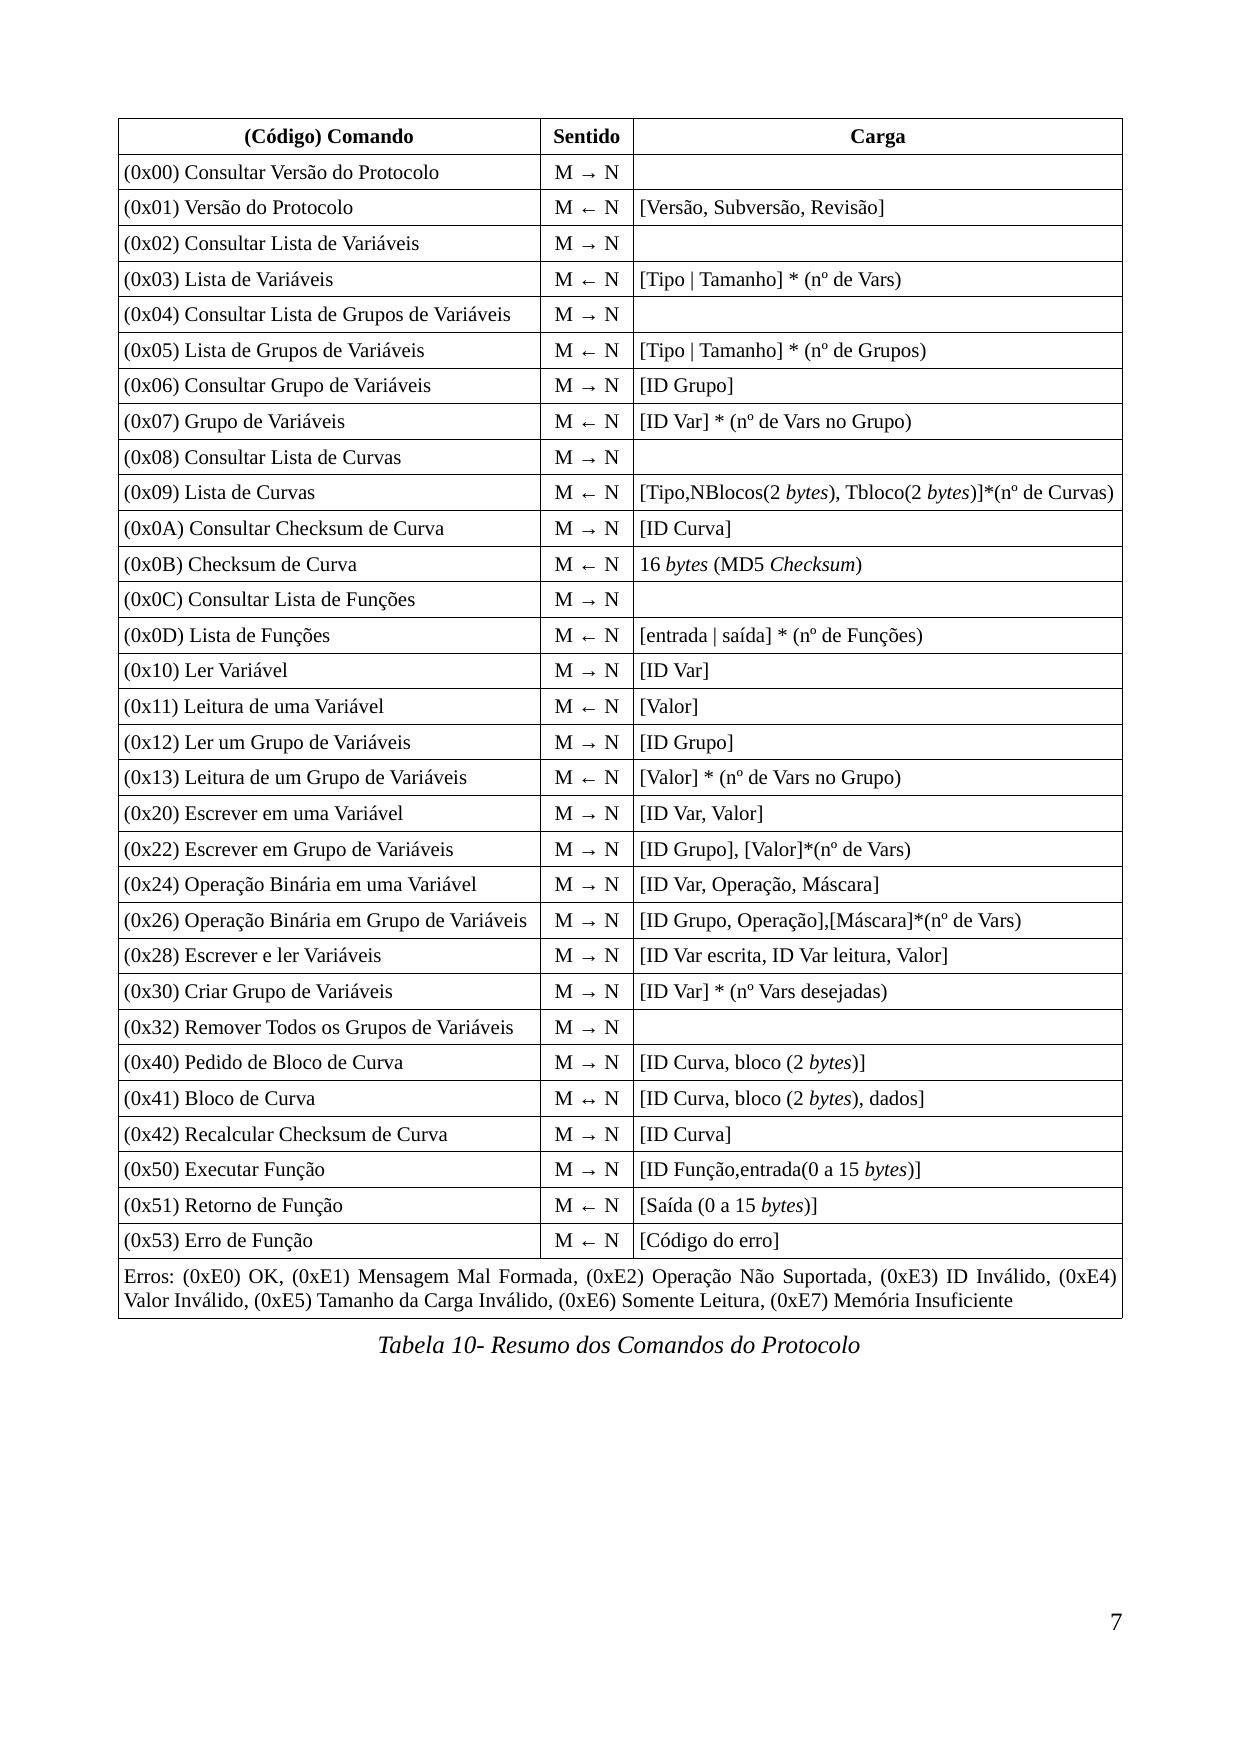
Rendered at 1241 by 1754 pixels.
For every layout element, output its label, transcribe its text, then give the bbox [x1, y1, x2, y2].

table_cell (0x02) Consultar Lista de Variáveis [119, 226, 540, 261]
table_cell (0x32) Remover Todos os Grupos de Variáveis [119, 1010, 540, 1044]
table_cell M → N [541, 1045, 633, 1080]
table_cell (0x07) Grupo de Variáveis [119, 404, 540, 439]
text Tabela 10- Resumo dos Comandos do Protocolo [118, 1330, 1122, 1359]
table_cell [634, 1010, 1122, 1044]
table_cell [634, 226, 1122, 261]
table_cell [ID Curva, bloco (2 bytes), dados] [634, 1081, 1122, 1116]
table_cell M → N [541, 654, 633, 688]
table_cell (0x42) Recalcular Checksum de Curva [119, 1117, 540, 1151]
table_cell M → N [541, 511, 633, 546]
table_cell (0x50) Executar Função [119, 1152, 540, 1187]
table_cell M ← N [541, 1224, 633, 1258]
table_header Carga [634, 119, 1122, 154]
table_cell [634, 155, 1122, 189]
table_cell (0x03) Lista de Variáveis [119, 262, 540, 296]
table_cell [Valor] * (nº de Vars no Grupo) [634, 760, 1122, 795]
table_cell M → N [541, 582, 633, 617]
table_cell [ID Curva, bloco (2 bytes)] [634, 1045, 1122, 1080]
table_cell [634, 297, 1122, 332]
table_cell [Valor] [634, 689, 1122, 724]
table_cell (0x01) Versão do Protocolo [119, 190, 540, 225]
table_cell [ID Var, Valor] [634, 796, 1122, 831]
table_cell [Saída (0 a 15 bytes)] [634, 1188, 1122, 1222]
table_cell M → N [541, 226, 633, 261]
table_cell M ← N [541, 689, 633, 724]
table_cell M ← N [541, 1188, 633, 1222]
table_cell M → N [541, 974, 633, 1009]
table_cell [ID Grupo], [Valor]*(nº de Vars) [634, 832, 1122, 866]
table_cell M → N [541, 903, 633, 937]
table_cell [634, 582, 1122, 617]
table_cell M → N [541, 1010, 633, 1044]
table_header (Código) Comando [119, 119, 540, 154]
table_cell (0x13) Leitura de um Grupo de Variáveis [119, 760, 540, 795]
table_cell [ID Var] [634, 654, 1122, 688]
table_cell M → N [541, 369, 633, 403]
table_cell [entrada | saída] * (nº de Funções) [634, 618, 1122, 652]
table_cell (0x22) Escrever em Grupo de Variáveis [119, 832, 540, 866]
table_cell (0x0A) Consultar Checksum de Curva [119, 511, 540, 546]
table_cell (0x53) Erro de Função [119, 1224, 540, 1258]
table_cell (0x04) Consultar Lista de Grupos de Variáveis [119, 297, 540, 332]
table_cell M ↔ N [541, 1081, 633, 1116]
table_cell (0x30) Criar Grupo de Variáveis [119, 974, 540, 1009]
table_cell M ← N [541, 618, 633, 652]
table_cell (0x0C) Consultar Lista de Funções [119, 582, 540, 617]
table_cell M ← N [541, 190, 633, 225]
table_header Sentido [541, 119, 633, 154]
table_cell M → N [541, 939, 633, 973]
table_cell (0x05) Lista de Grupos de Variáveis [119, 333, 540, 367]
table_cell M → N [541, 440, 633, 474]
table_cell [Tipo | Tamanho] * (nº de Grupos) [634, 333, 1122, 367]
table_cell M ← N [541, 547, 633, 581]
table_cell [Versão, Subversão, Revisão] [634, 190, 1122, 225]
table_cell [ID Curva] [634, 1117, 1122, 1151]
table_cell [ID Var, Operação, Máscara] [634, 867, 1122, 902]
table_cell M ← N [541, 333, 633, 367]
table_cell M → N [541, 725, 633, 759]
table_cell M → N [541, 297, 633, 332]
table_cell (0x06) Consultar Grupo de Variáveis [119, 369, 540, 403]
table_cell (0x41) Bloco de Curva [119, 1081, 540, 1116]
table_cell (0x00) Consultar Versão do Protocolo [119, 155, 540, 189]
table_cell M ← N [541, 262, 633, 296]
table_cell (0x0B) Checksum de Curva [119, 547, 540, 581]
table_cell (0x09) Lista de Curvas [119, 475, 540, 510]
table_cell [ID Grupo, Operação],[Máscara]*(nº de Vars) [634, 903, 1122, 937]
table_cell [ID Var] * (nº de Vars no Grupo) [634, 404, 1122, 439]
table_cell Erros: (0xE0) OK, (0xE1) Mensagem Mal Formada, (0xE2) Operação Não Suportada, (0xE3) ID Inválido, (0xE4) Valor Inválido, (0xE5) Tamanho da Carga Inválido, (0xE6) Somente Leitura, (0xE7) Memória Insuficiente [119, 1259, 1122, 1318]
table_cell [ID Var escrita, ID Var leitura, Valor] [634, 939, 1122, 973]
table_cell M → N [541, 155, 633, 189]
table_cell [Tipo | Tamanho] * (nº de Vars) [634, 262, 1122, 296]
table_cell M ← N [541, 404, 633, 439]
table_cell 16 bytes (MD5 Checksum) [634, 547, 1122, 581]
table_cell [ID Var] * (nº Vars desejadas) [634, 974, 1122, 1009]
table_cell (0x51) Retorno de Função [119, 1188, 540, 1222]
table_cell [ID Curva] [634, 511, 1122, 546]
table_cell M → N [541, 1152, 633, 1187]
table_cell [634, 440, 1122, 474]
table_cell M → N [541, 1117, 633, 1151]
table_cell M ← N [541, 475, 633, 510]
table_cell M → N [541, 867, 633, 902]
table_cell (0x08) Consultar Lista de Curvas [119, 440, 540, 474]
table_cell [ID Grupo] [634, 725, 1122, 759]
table_cell [Tipo,NBlocos(2 bytes), Tbloco(2 bytes)]*(nº de Curvas) [634, 475, 1122, 510]
table_cell [ID Grupo] [634, 369, 1122, 403]
table_cell (0x26) Operação Binária em Grupo de Variáveis [119, 903, 540, 937]
table_cell [ID Função,entrada(0 a 15 bytes)] [634, 1152, 1122, 1187]
table_cell (0x40) Pedido de Bloco de Curva [119, 1045, 540, 1080]
table_cell M ← N [541, 760, 633, 795]
table_cell (0x24) Operação Binária em uma Variável [119, 867, 540, 902]
table_cell M → N [541, 832, 633, 866]
table_cell (0x0D) Lista de Funções [119, 618, 540, 652]
table_cell (0x11) Leitura de uma Variável [119, 689, 540, 724]
table_cell (0x12) Ler um Grupo de Variáveis [119, 725, 540, 759]
table_cell (0x28) Escrever e ler Variáveis [119, 939, 540, 973]
table_cell (0x20) Escrever em uma Variável [119, 796, 540, 831]
table_cell [Código do erro] [634, 1224, 1122, 1258]
table_cell M → N [541, 796, 633, 831]
table_cell (0x10) Ler Variável [119, 654, 540, 688]
